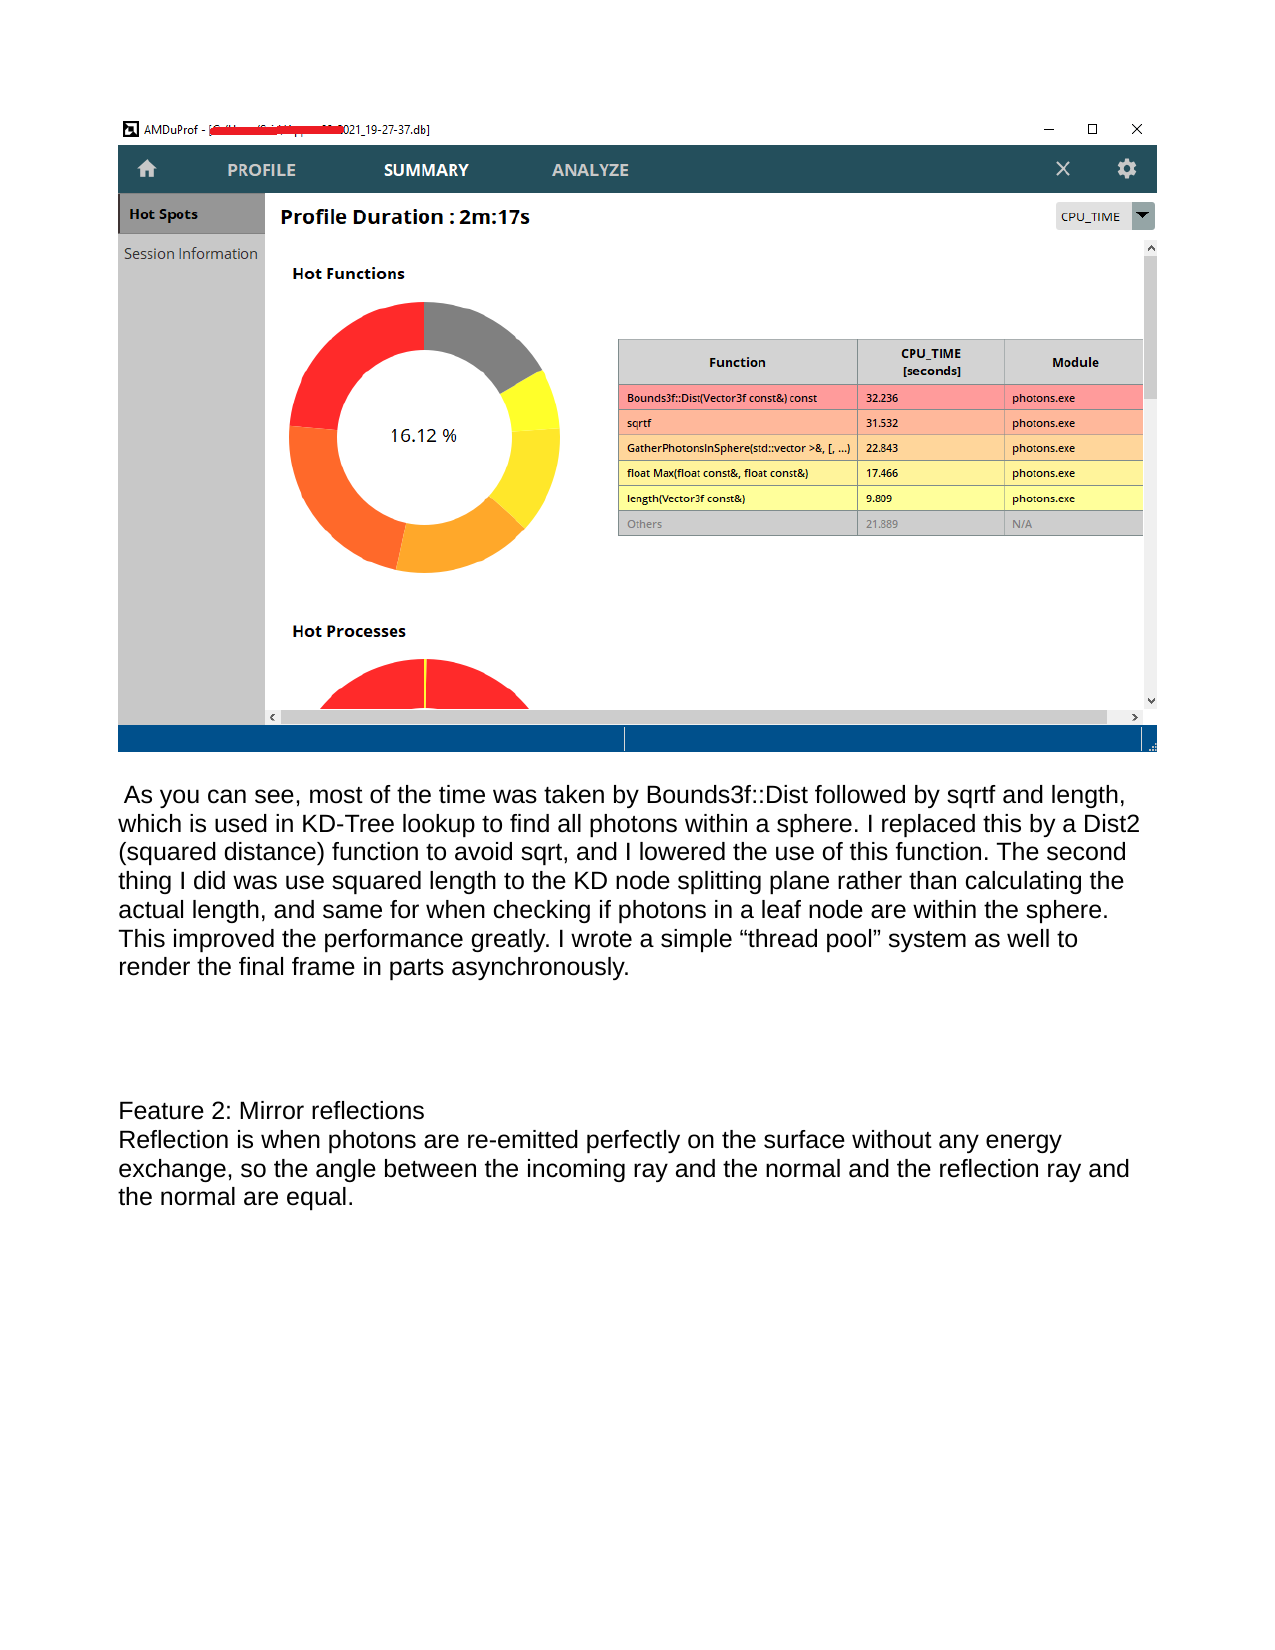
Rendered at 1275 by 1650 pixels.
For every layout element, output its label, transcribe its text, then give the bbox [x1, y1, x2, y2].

text Feature 2: Mirror reflections [118, 1096, 1157, 1125]
text Reflection is when photons are re-emitted perfectly on the surface without any energy exchange, so the angle between the incoming ray and the normal and the reflection ray and the normal are equal. [118, 1125, 1157, 1211]
picture [118, 118, 1157, 752]
text As you can see, most of the time was taken by Bounds3f::Dist followed by sqrtf and length, which is used in KD-Tree lookup to find all photons within a sphere. I replaced this by a Dist2 (squared distance) function to avoid sqrt, and I lowered the use of this function. The second thing I did was use squared length to the KD node splitting plane rather than calculating the actual length, and same for when checking if photons in a leaf node are within the sphere. This improved the performance greatly. I wrote a simple “thread pool” system as well to render the final frame in parts asynchronously. [118, 780, 1157, 981]
